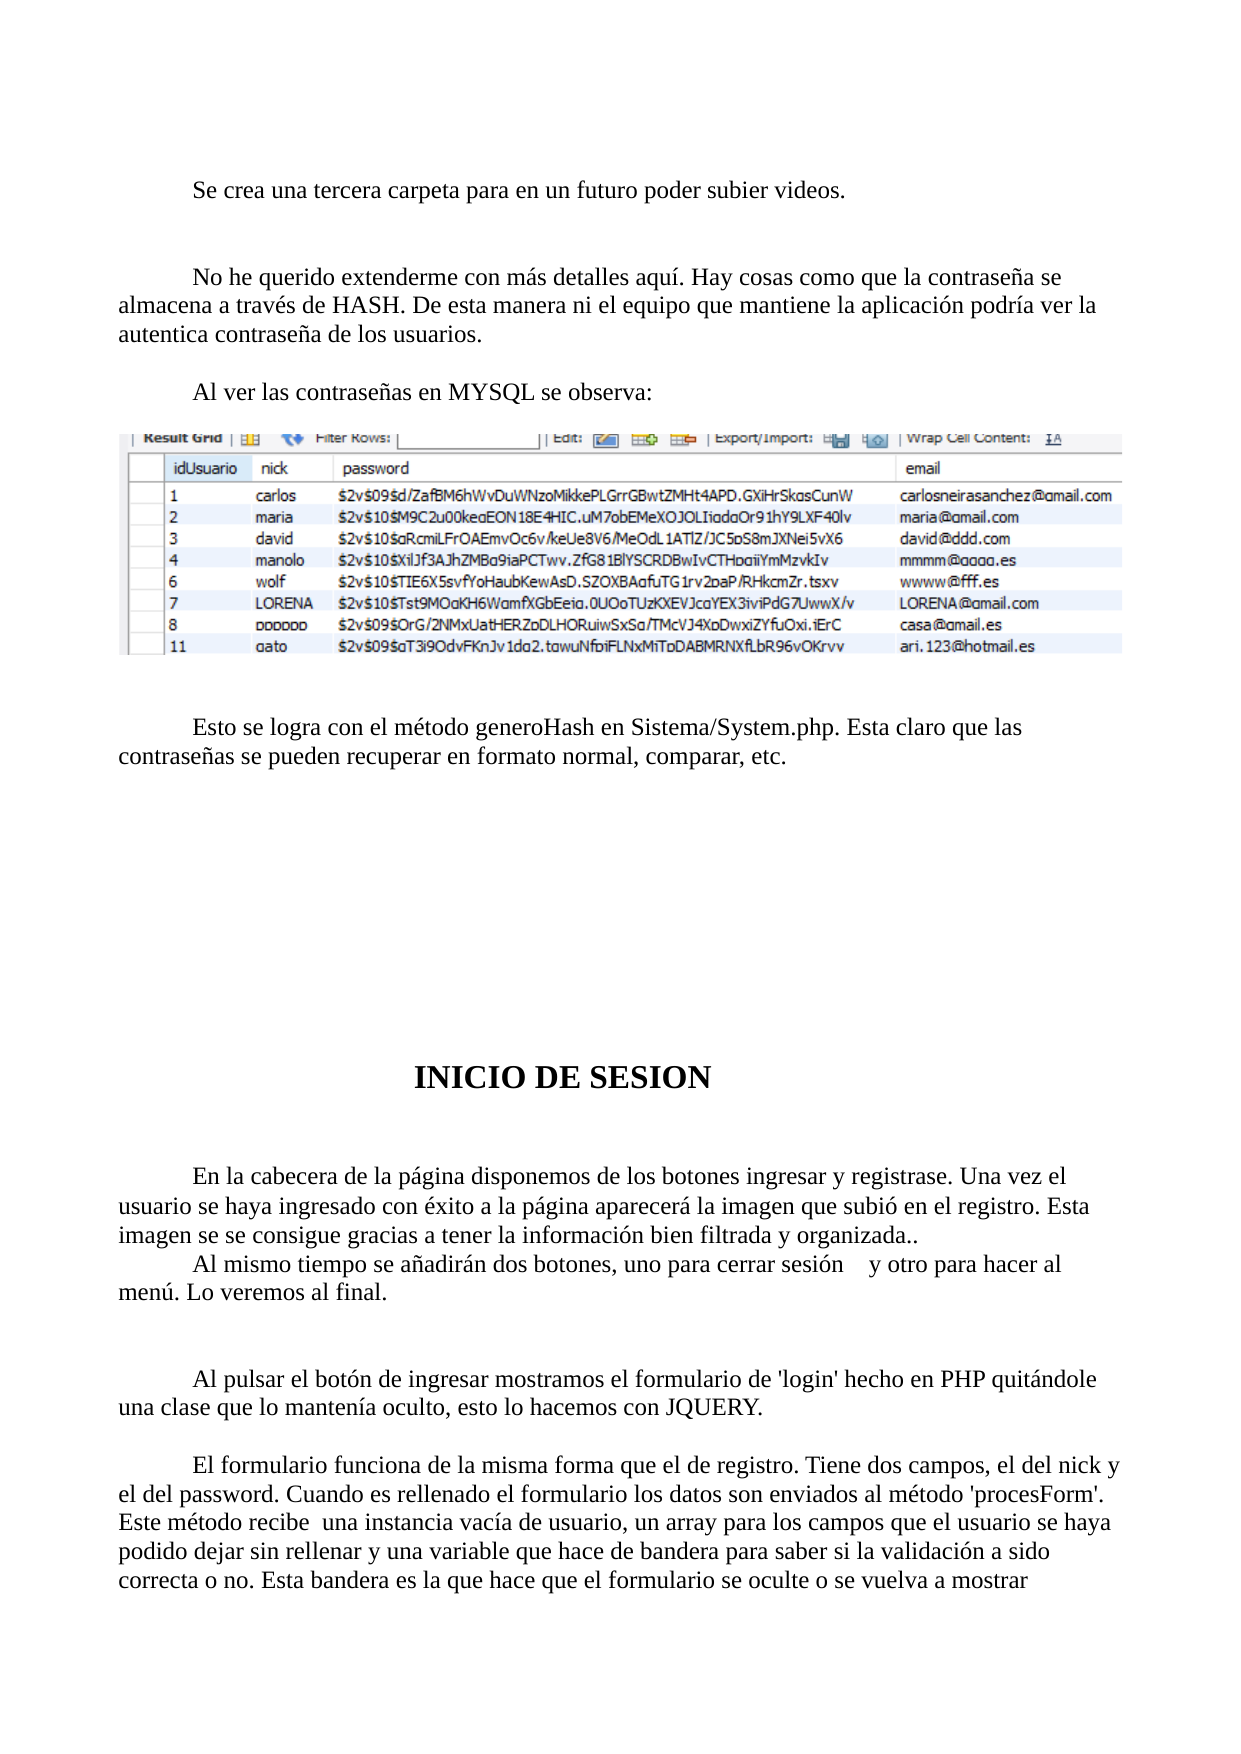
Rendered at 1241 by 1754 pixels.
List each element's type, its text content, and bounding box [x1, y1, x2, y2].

text En la cabecera de la página disponemos de los botones ingresar y registrase. Una vez el usuario se haya ingresado con éxito a la página aparecerá la imagen que subió en el registro. Esta imagen se se consigue gracias a tener la información bien filtrada y organizada.. [118, 1153, 1122, 1249]
text INICIO DE SESION [118, 1057, 1122, 1095]
text El formulario funciona de la misma forma que el de registro. Tiene dos campos, el del nick y el del password. Cuando es rellenado el formulario los datos son enviados al método 'procesForm'. Este método recibe una instancia vacía de usuario, un array para los campos que el usuario se haya podido dejar sin rellenar y una variable que hace de bandera para saber si la validación a sido correcta o no. Esta bandera es la que hace que el formulario se oculte o se vuelva a mostrar [118, 1450, 1122, 1594]
text una clase que lo mantenía oculto, esto lo hacemos con JQUERY. [118, 1392, 1122, 1421]
text No he querido extenderme con más detalles aquí. Hay cosas como que la contraseña se almacena a través de HASH. De esta manera ni el equipo que mantiene la aplicación podría ver la autentica contraseña de los usuarios. [118, 262, 1122, 348]
text Al mismo tiempo se añadirán dos botones, uno para cerrar sesión y otro para hacer al menú. Lo veremos al final. [118, 1249, 1122, 1306]
text Esto se logra con el método generoHash en Sistema/System.php. Esta claro que las contraseñas se pueden recuperar en formato normal, comparar, etc. [118, 712, 1122, 769]
text Al pulsar el botón de ingresar mostramos el formulario de 'login' hecho en PHP quitándole [118, 1364, 1122, 1392]
text Se crea una tercera carpeta para en un futuro poder subier videos. [118, 176, 1122, 204]
picture [118, 434, 1123, 655]
text Al ver las contraseñas en MYSQL se observa: [118, 377, 1122, 406]
